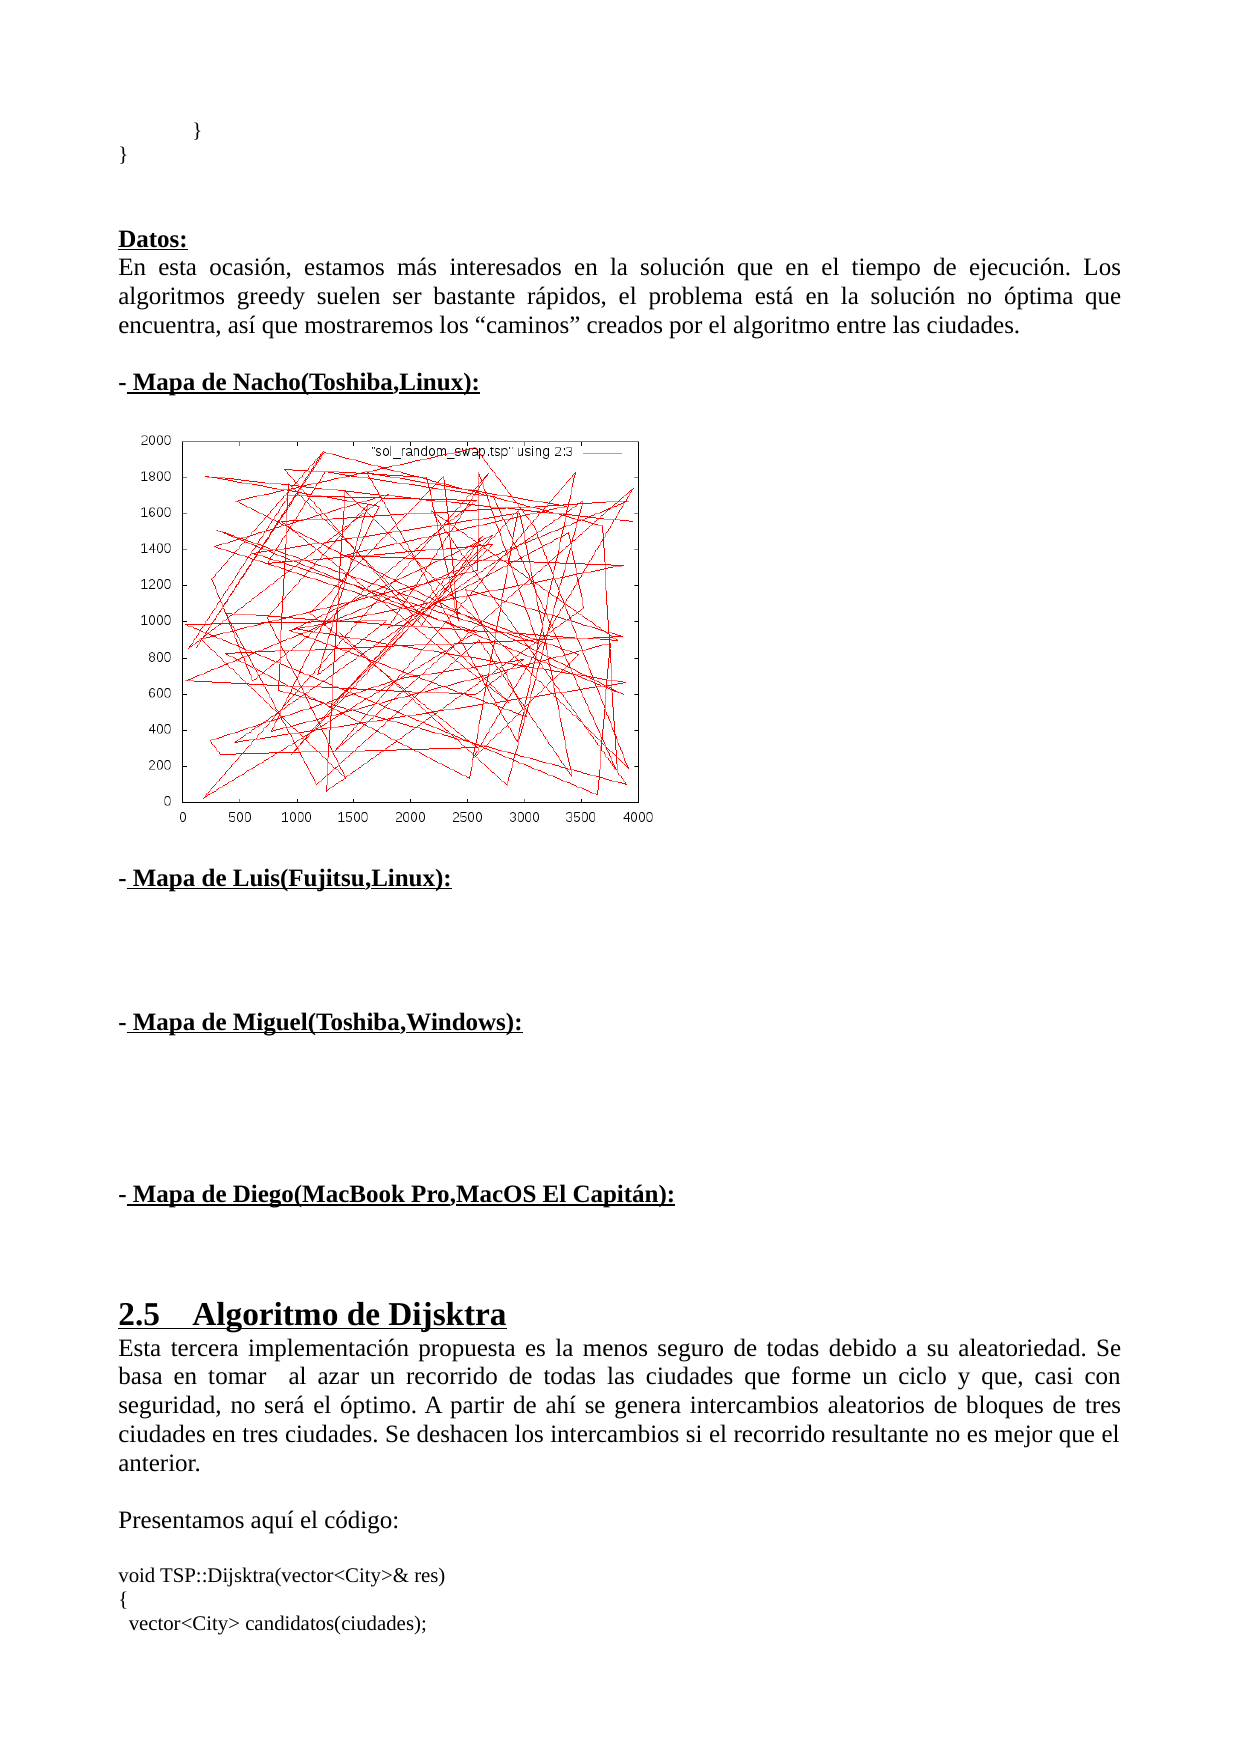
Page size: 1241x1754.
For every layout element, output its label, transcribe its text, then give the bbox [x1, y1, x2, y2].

text 2.5 Algoritmo de Dijsktra [118, 1294, 1122, 1333]
text { [118, 1587, 1122, 1611]
text En esta ocasión, estamos más interesados en la solución que en el tiempo de ejecución. Los algoritmos greedy suelen ser bastante rápidos, el problema está en la solución no óptima que encuentra, así que mostraremos los “caminos” creados por el algoritmo entre las ciudades. [118, 252, 1122, 339]
text } [118, 118, 1122, 142]
text } [118, 142, 1122, 166]
text vector<City> candidatos(ciudades); [118, 1611, 1122, 1635]
text - Mapa de Luis(Fujitsu,Linux): [118, 863, 1122, 892]
text - Mapa de Miguel(Toshiba,Windows): [118, 1007, 1122, 1036]
text Esta tercera implementación propuesta es la menos seguro de todas debido a su aleatoriedad. Se basa en tomar al azar un recorrido de todas las ciudades que forme un ciclo y que, casi con seguridad, no será el óptimo. A partir de ahí se genera intercambios aleatorios de bloques de tres ciudades en tres ciudades. Se deshacen los intercambios si el recorrido resultante no es mejor que el anterior. [118, 1333, 1122, 1476]
text Datos: [118, 224, 1122, 252]
text void TSP::Dijsktra(vector<City>& res) [118, 1563, 1122, 1587]
text - Mapa de Diego(MacBook Pro,MacOS El Capitán): [118, 1179, 1122, 1208]
text - Mapa de Nacho(Toshiba,Linux): [118, 367, 1122, 396]
text Presentamos aquí el código: [118, 1505, 1122, 1534]
